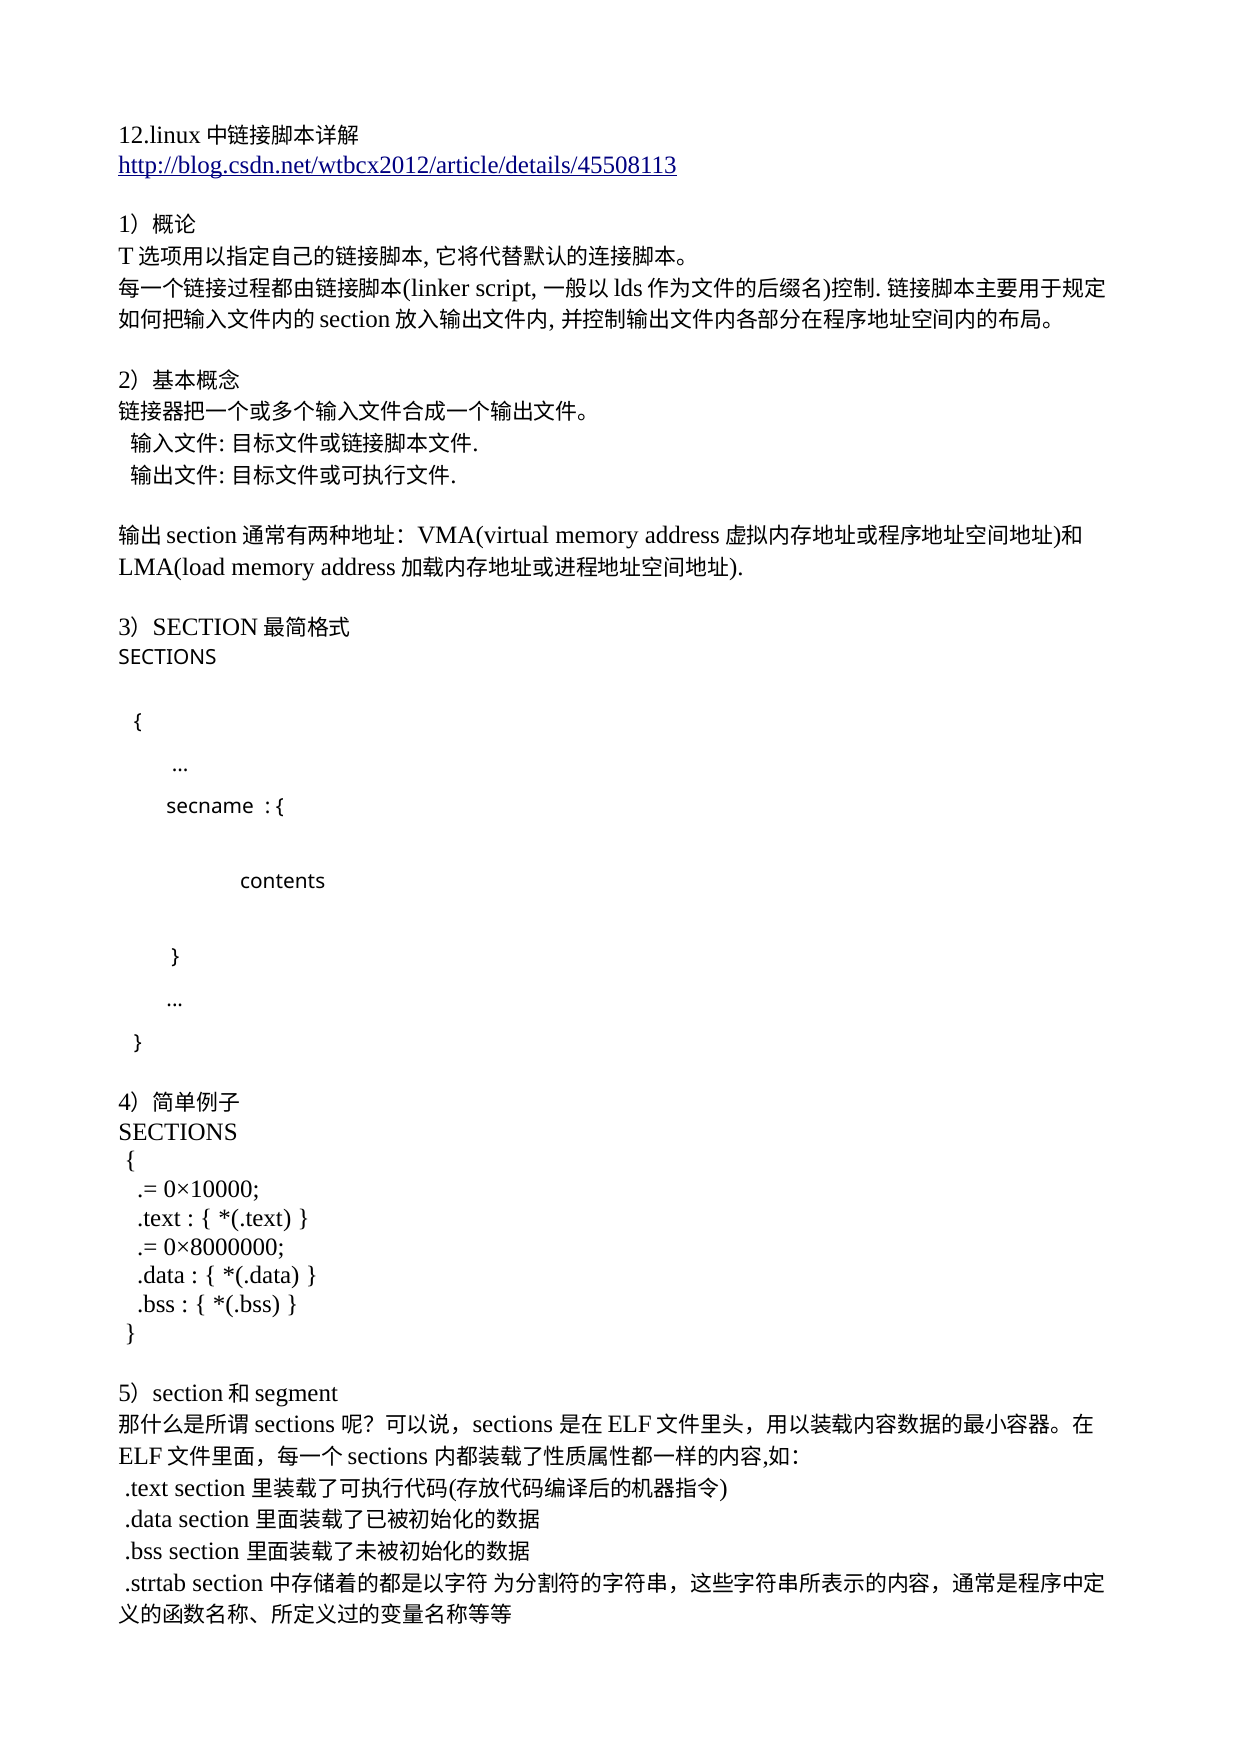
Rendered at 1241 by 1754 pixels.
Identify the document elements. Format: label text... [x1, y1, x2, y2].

text .text section 里装载了可执行代码(存放代码编译后的机器指令) [118, 1471, 1122, 1502]
text SECTIONS [118, 1117, 1122, 1146]
text 4）简单例子 [118, 1085, 1122, 1117]
text .text : { *(.text) } [118, 1203, 1122, 1232]
text SECTIONS [118, 642, 1122, 670]
text .data section 里面装载了已被初始化的数据 [118, 1502, 1122, 1534]
text 5）section和segment [118, 1376, 1122, 1407]
text .= 0×8000000; [118, 1232, 1122, 1261]
text 输入文件: 目标文件或链接脚本文件. [118, 426, 1122, 458]
text 输出文件: 目标文件或可执行文件. [118, 458, 1122, 489]
text .= 0×10000; [118, 1174, 1122, 1203]
text .data : { *(.data) } [118, 1261, 1122, 1289]
text http://blog.csdn.net/wtbcx2012/article/details/45508113 [118, 150, 1122, 178]
text 3）SECTION最简格式 [118, 610, 1122, 642]
text 2）基本概念 [118, 363, 1122, 394]
text 12.linux中链接脚本详解 [118, 118, 1122, 150]
text 每一个链接过程都由链接脚本(linker script, 一般以lds作为文件的后缀名)控制. 链接脚本主要用于规定如何把输入文件内的section放入输出文件内, 并控制输出文件内各部分在程序地址空间内的布局。 [118, 271, 1122, 334]
text .bss : { *(.bss) } [118, 1289, 1122, 1318]
text T选项用以指定自己的链接脚本, 它将代替默认的连接脚本。 [118, 239, 1122, 271]
text .bss section 里面装载了未被初始化的数据 [118, 1534, 1122, 1566]
text contents [134, 865, 1106, 895]
text { ... secname : { [134, 706, 1106, 820]
text 输出section通常有两种地址：VMA(virtual memory address虚拟内存地址或程序地址空间地址)和LMA(load memory address加载内存地址或进程地址空间地址). [118, 518, 1122, 581]
text { [118, 1146, 1122, 1174]
text .strtab section 中存储着的都是以字符 为分割符的字符串，这些字符串所表示的内容，通常是程序中定义的函数名称、所定义过的变量名称等等 [118, 1566, 1122, 1629]
text 链接器把一个或多个输入文件合成一个输出文件。 [118, 394, 1122, 426]
text } [118, 1318, 1122, 1347]
text } ... } [134, 941, 1106, 1055]
text 那什么是所谓 sections 呢？可以说，sections 是在ELF文件里头，用以装载内容数据的最小容器。在ELF文件里面，每一个 sections 内都装载了性质属性都一样的内容,如： [118, 1407, 1122, 1471]
text 1）概论 [118, 207, 1122, 239]
